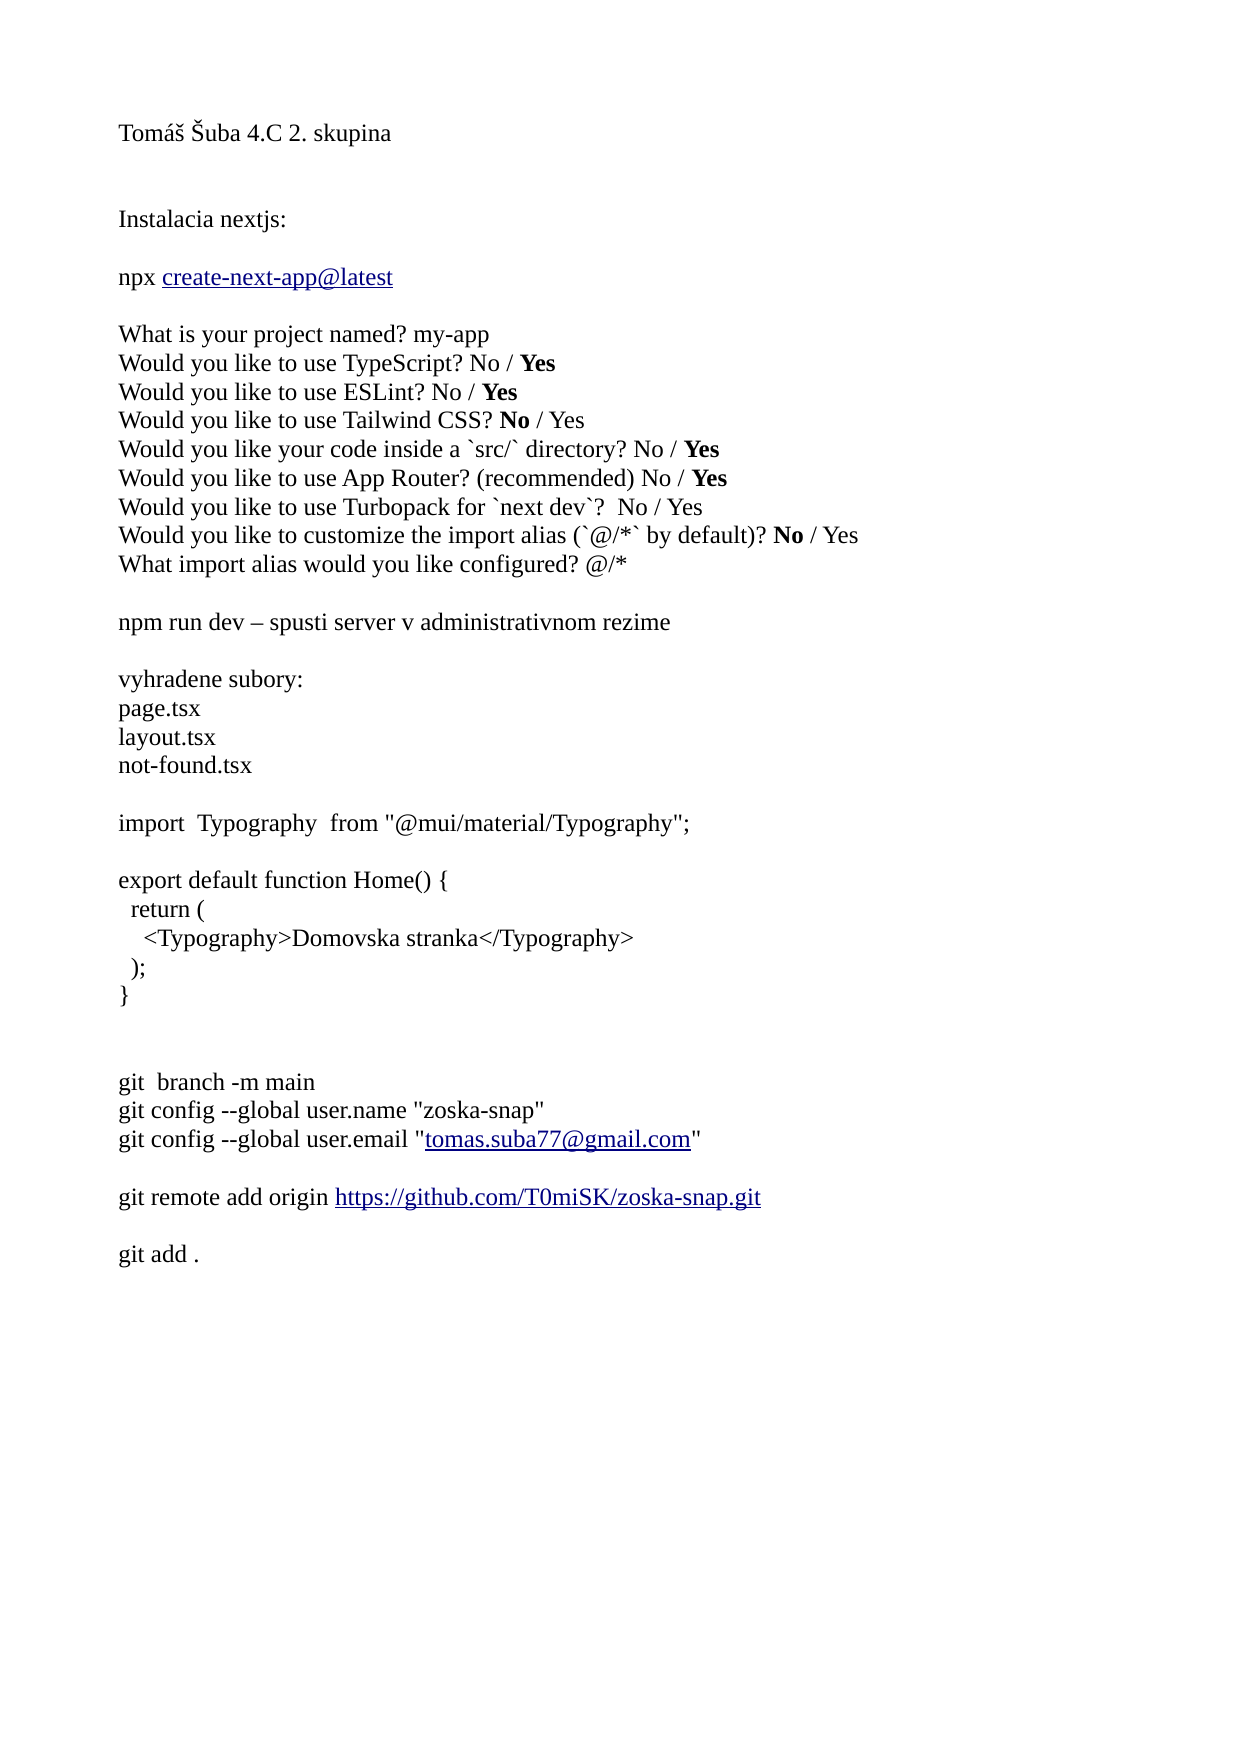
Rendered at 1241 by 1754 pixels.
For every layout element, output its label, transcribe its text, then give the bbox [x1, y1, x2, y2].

text vyhradene subory: [118, 664, 1122, 693]
text git config --global user.name "zoska-snap" [118, 1096, 1122, 1124]
text export default function Home() { [118, 866, 1122, 894]
text What is your project named? my-app [118, 319, 1122, 348]
text Tomáš Šuba 4.C 2. skupina [118, 118, 1122, 147]
text import Typography from "@mui/material/Typography"; [118, 808, 1122, 837]
text npx create-next-app@latest [118, 262, 1122, 291]
text layout.tsx [118, 722, 1122, 751]
text git branch -m main [118, 1067, 1122, 1096]
text return ( [118, 894, 1122, 923]
text Would you like to use TypeScript? No / Yes [118, 348, 1122, 377]
text not-found.tsx [118, 751, 1122, 779]
text Would you like to use ESLint? No / Yes [118, 377, 1122, 406]
text <Typography>Domovska stranka</Typography> [118, 923, 1122, 952]
text Would you like your code inside a `src/` directory? No / Yes [118, 434, 1122, 463]
text Would you like to use Tailwind CSS? No / Yes [118, 406, 1122, 434]
text } [118, 981, 1122, 1009]
text Would you like to use App Router? (recommended) No / Yes [118, 463, 1122, 492]
text What import alias would you like configured? @/* [118, 549, 1122, 578]
text ); [118, 952, 1122, 981]
text git add . [118, 1239, 1122, 1268]
text git remote add origin https://github.com/T0miSK/zoska-snap.git [118, 1182, 1122, 1211]
text Would you like to use Turbopack for `next dev`? No / Yes [118, 492, 1122, 521]
text page.tsx [118, 693, 1122, 722]
text Would you like to customize the import alias (`@/*` by default)? No / Yes [118, 521, 1122, 549]
text Instalacia nextjs: [118, 204, 1122, 233]
text npm run dev – spusti server v administrativnom rezime [118, 607, 1122, 636]
text git config --global user.email "tomas.suba77@gmail.com" [118, 1124, 1122, 1153]
